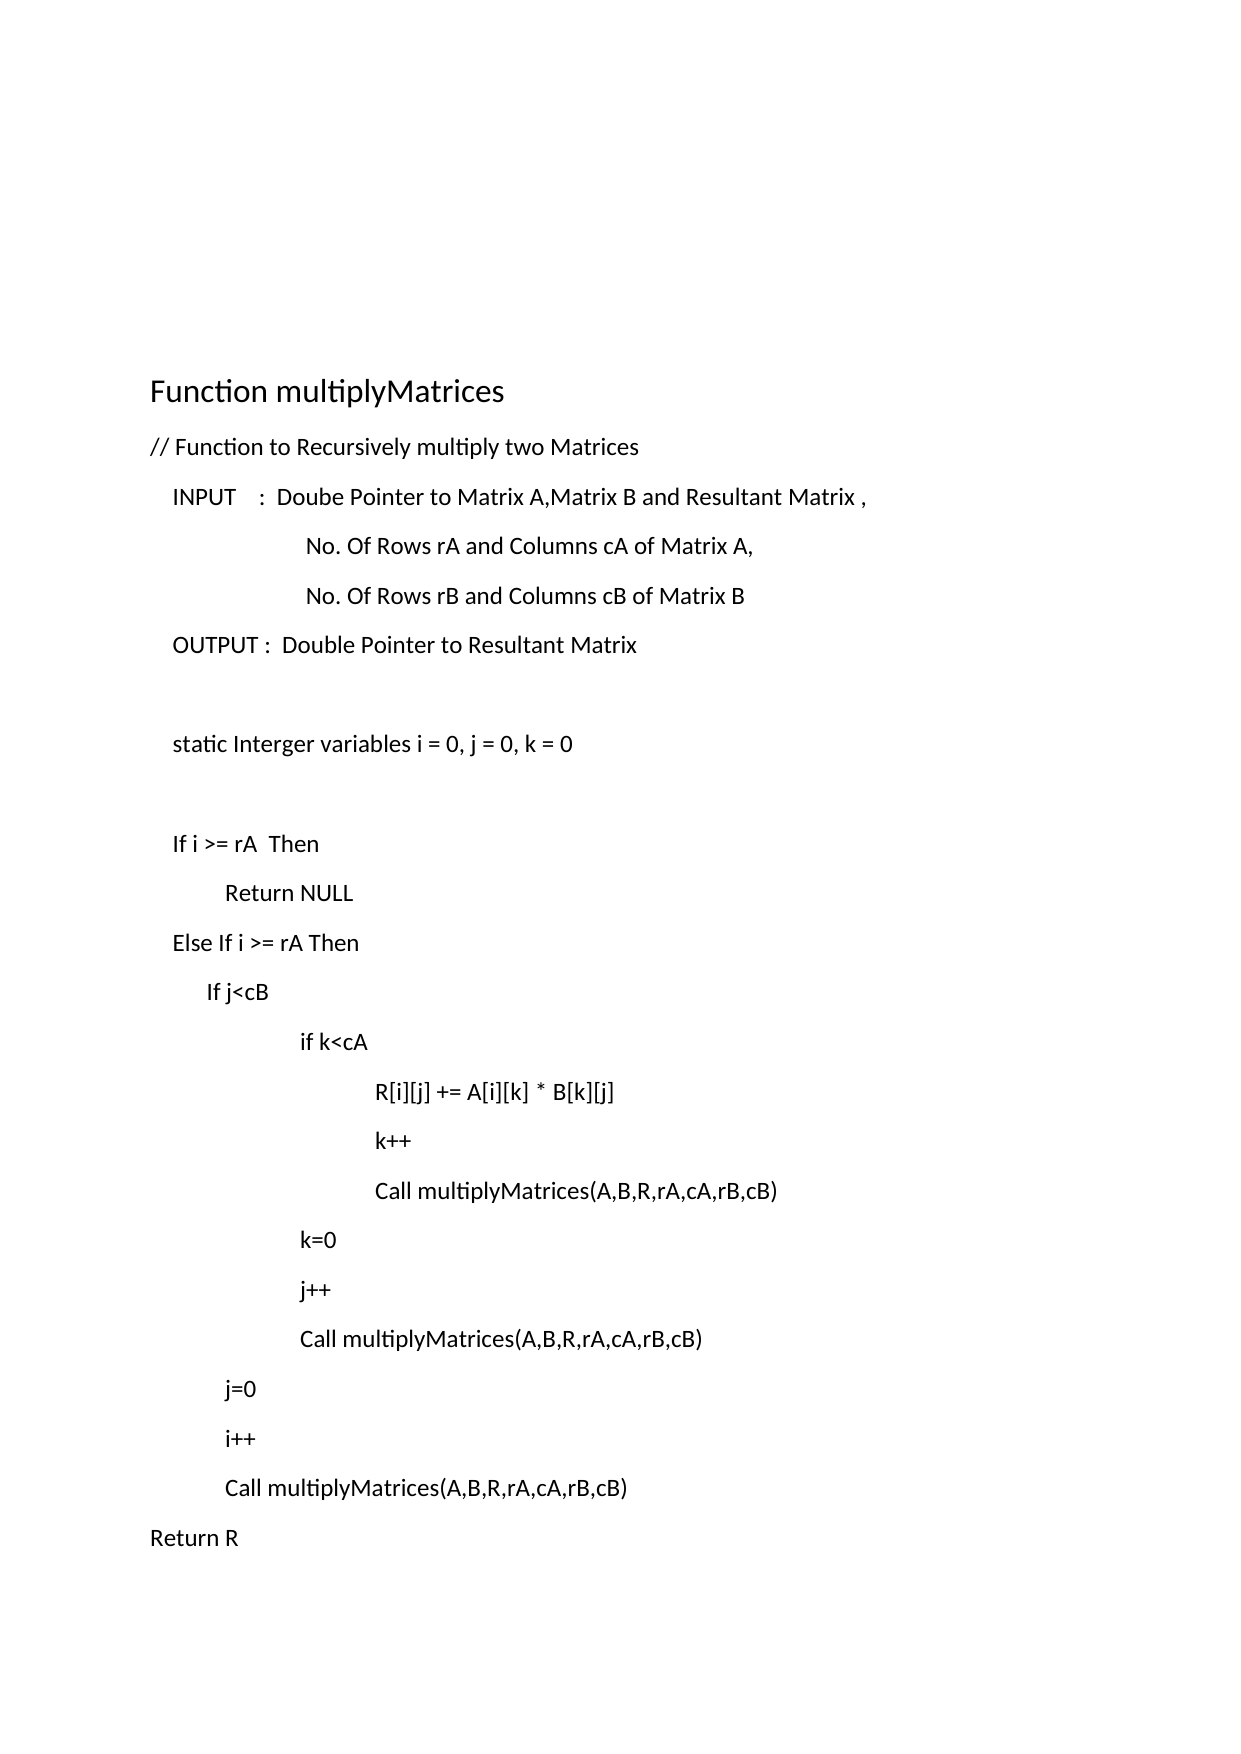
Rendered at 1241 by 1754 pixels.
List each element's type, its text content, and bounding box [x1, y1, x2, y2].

text Call multiplyMatrices(A,B,R,rA,cA,rB,cB) [150, 1323, 1090, 1354]
text Call multiplyMatrices(A,B,R,rA,cA,rB,cB) [150, 1472, 1090, 1503]
text i++ [150, 1423, 1090, 1453]
text Function multiplyMatrices [150, 370, 1090, 411]
text If i >= rA Then [150, 828, 1090, 858]
text No. Of Rows rB and Columns cB of Matrix B [150, 580, 1090, 610]
text // Function to Recursively multiply two Matrices [150, 431, 1090, 462]
text k++ [150, 1125, 1090, 1156]
text k=0 [150, 1224, 1090, 1255]
text If j<cB [150, 976, 1090, 1007]
text Return R [150, 1522, 1090, 1552]
text j++ [150, 1274, 1090, 1304]
text Call multiplyMatrices(A,B,R,rA,cA,rB,cB) [150, 1175, 1090, 1205]
text Return NULL [150, 877, 1090, 908]
text if k<cA [150, 1026, 1090, 1057]
text j=0 [150, 1373, 1090, 1404]
text static Interger variables i = 0, j = 0, k = 0 [150, 728, 1090, 759]
text No. Of Rows rA and Columns cA of Matrix A, [150, 530, 1090, 561]
text Else If i >= rA Then [150, 927, 1090, 957]
text R[i][j] += A[i][k] * B[k][j] [150, 1076, 1090, 1106]
text OUTPUT : Double Pointer to Resultant Matrix [150, 629, 1090, 660]
text INPUT : Doube Pointer to Matrix A,Matrix B and Resultant Matrix , [150, 481, 1090, 511]
